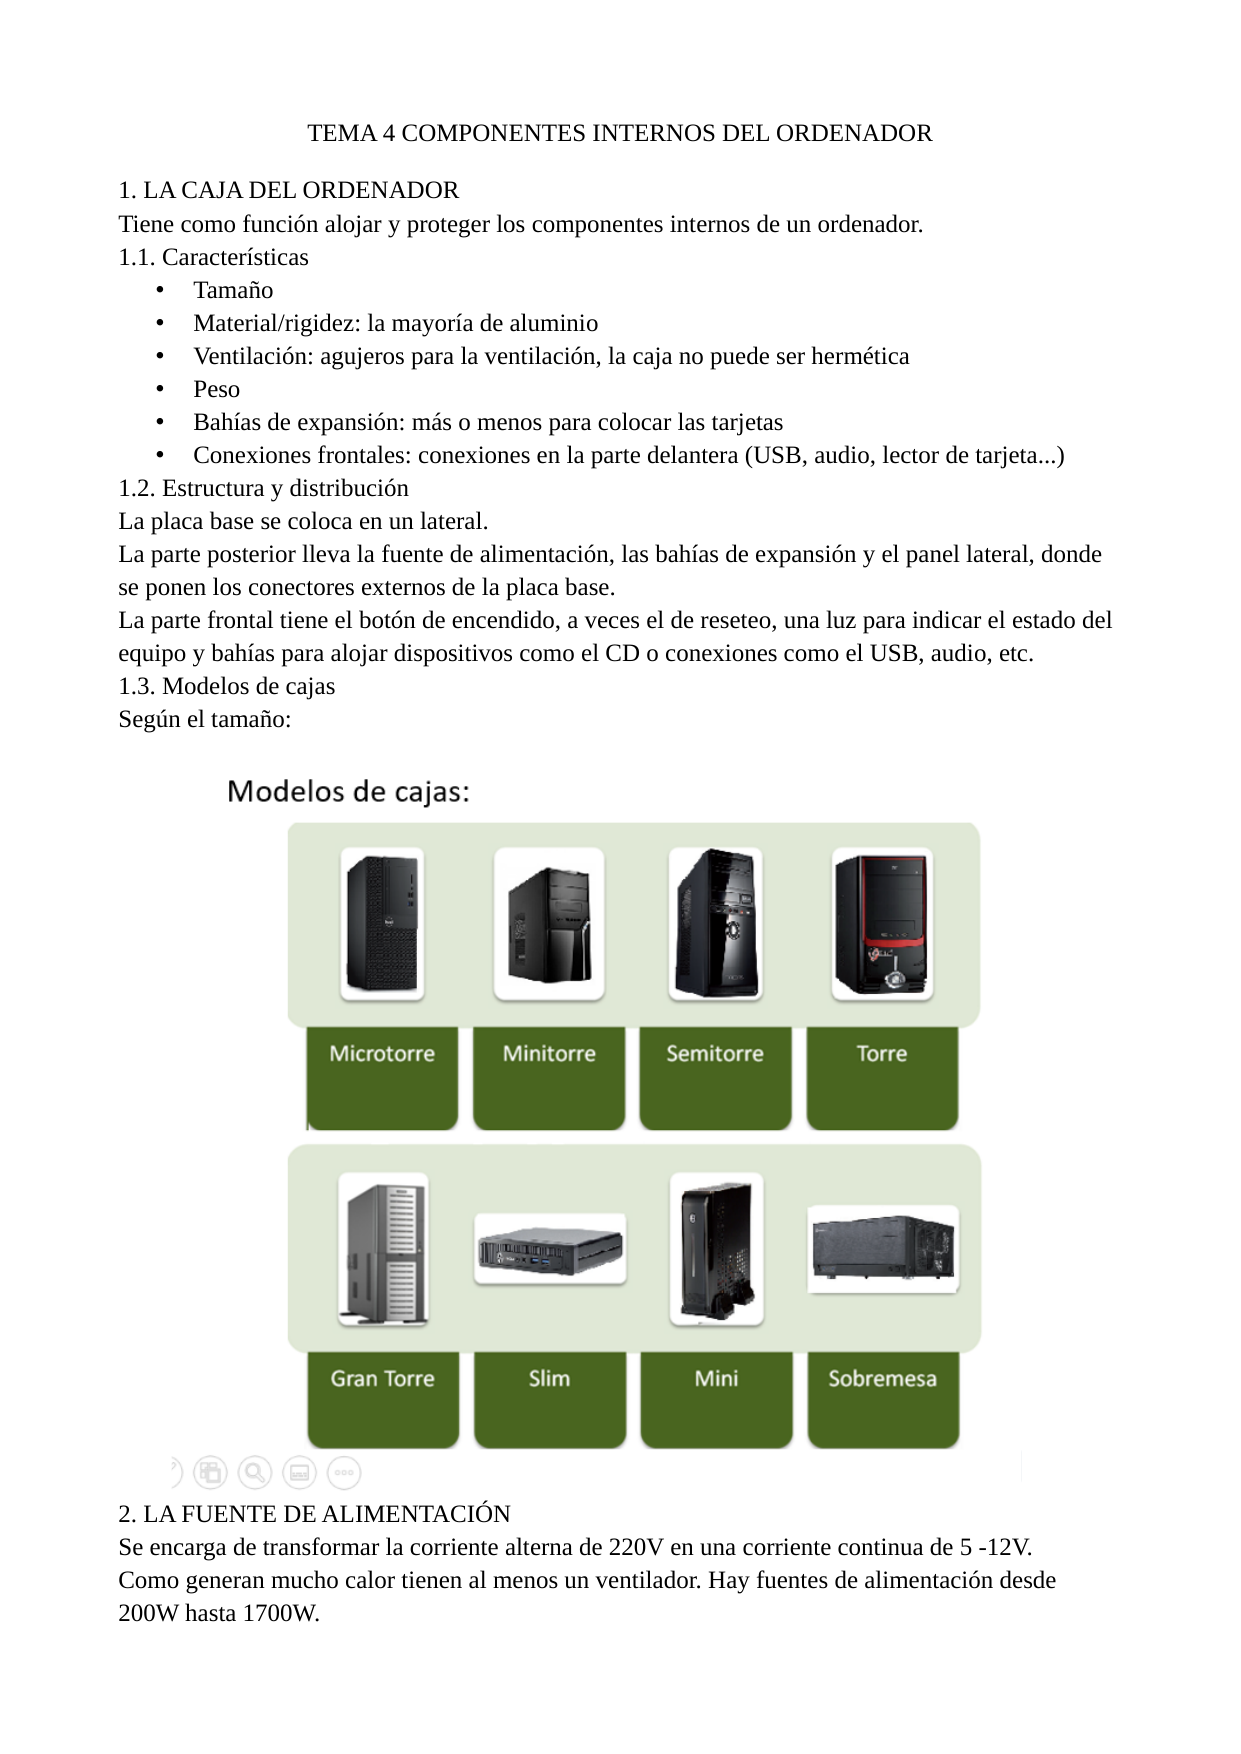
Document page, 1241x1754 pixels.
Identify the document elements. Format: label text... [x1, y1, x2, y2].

text 1.2. Estructura y distribución [118, 473, 1122, 502]
text La parte frontal tiene el botón de encendido, a veces el de reseteo, una luz para indicar el estado del equipo y bahías para alojar dispositivos como el CD o conexiones como el USB, audio, etc. [118, 605, 1122, 667]
list Peso [156, 374, 1122, 402]
text 1.3. Modelos de cajas [118, 671, 1122, 700]
list Bahías de expansión: más o menos para colocar las tarjetas [156, 407, 1122, 436]
list Conexiones frontales: conexiones en la parte delantera (USB, audio, lector de tarjeta...) [156, 440, 1122, 468]
text Se encarga de transformar la corriente alterna de 220V en una corriente continua de 5 -12V. [118, 1532, 1122, 1561]
text La placa base se coloca en un lateral. [118, 506, 1122, 534]
list Tamaño [156, 275, 1122, 303]
text 1. LA CAJA DEL ORDENADOR [118, 176, 1122, 204]
text La parte posterior lleva la fuente de alimentación, las bahías de expansión y el panel lateral, donde se ponen los conectores externos de la placa base. [118, 539, 1122, 601]
text TEMA 4 COMPONENTES INTERNOS DEL ORDENADOR [118, 118, 1122, 147]
picture [171, 745, 1022, 1495]
text Según el tamaño: [118, 704, 1122, 733]
list Material/rigidez: la mayoría de aluminio [156, 308, 1122, 336]
text Tiene como función alojar y proteger los componentes internos de un ordenador. [118, 209, 1122, 237]
text 1.1. Características [118, 242, 1122, 270]
text 2. LA FUENTE DE ALIMENTACIÓN [118, 737, 1122, 1527]
text Como generan mucho calor tienen al menos un ventilador. Hay fuentes de alimentación desde 200W hasta 1700W. [118, 1565, 1122, 1627]
list Ventilación: agujeros para la ventilación, la caja no puede ser hermética [156, 341, 1122, 369]
